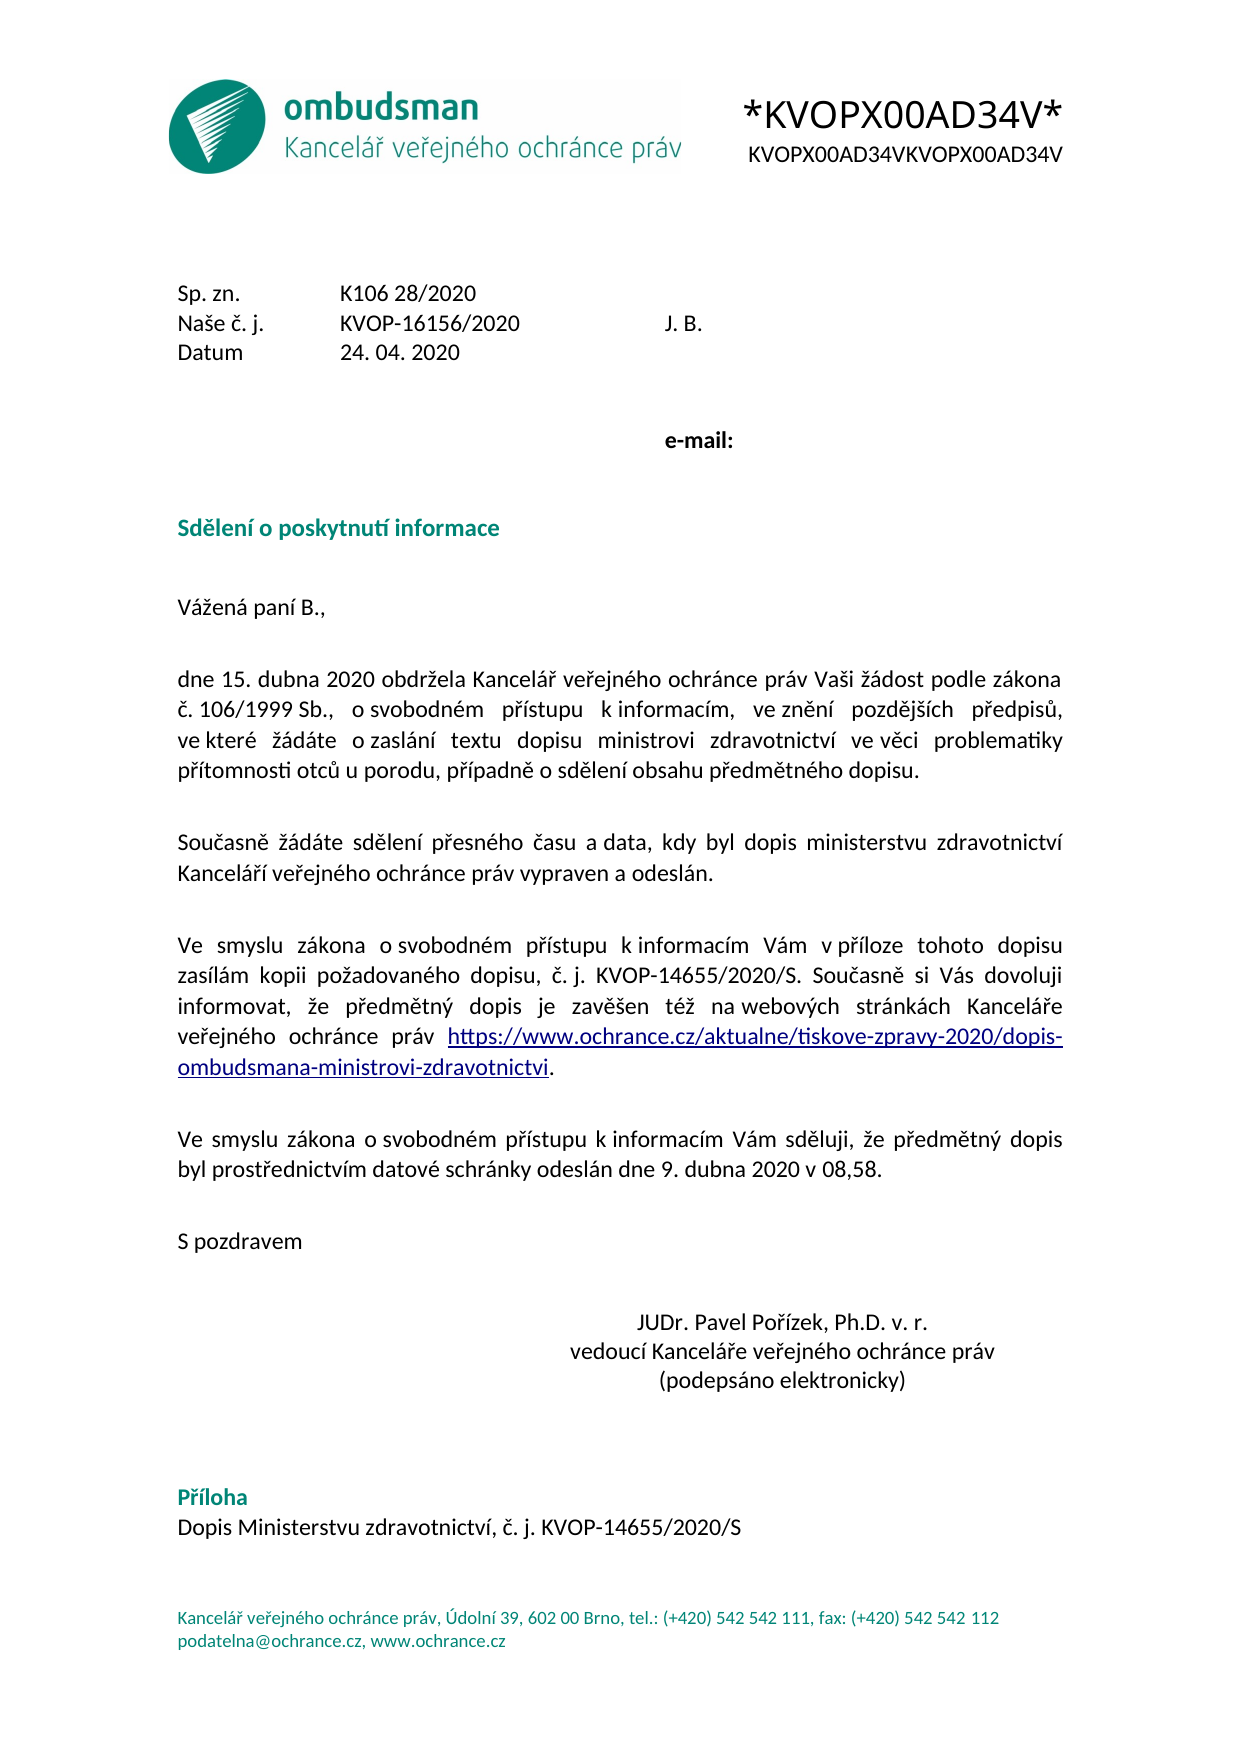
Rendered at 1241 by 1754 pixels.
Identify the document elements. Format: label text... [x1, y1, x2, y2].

text S pozdravem [177, 1226, 1063, 1255]
text vedoucí Kanceláře veřejného ochránce práv [502, 1336, 1063, 1365]
table_header J. B. e-mail: [665, 220, 1085, 513]
text Současně žádáte sdělení přesného času a data, kdy byl dopis ministerstvu zdravotnictví Kanceláří veřejného ochránce práv vypraven a odeslán. [177, 827, 1063, 887]
text Příloha [177, 1482, 1063, 1512]
text Ve smyslu zákona o svobodném přístupu k informacím Vám v příloze tohoto dopisu zasílám kopii požadovaného dopisu, č. j. KVOP-14655/2020/S. Současně si Vás dovoluji informovat, že předmětný dopis je zavěšen též na webových stránkách Kanceláře veřejného ochránce práv https://www.ochrance.cz/aktualne/tiskove-zpravy-2020/dopis-ombudsmana-ministrovi-zdravotnictvi. [177, 930, 1063, 1081]
table_header K106 28/2020 KVOP-16156/2020 24. 04. 2020 [340, 220, 664, 513]
text Vážená paní B., [177, 592, 1063, 621]
text JUDr. Pavel Pořízek, Ph.D. v. r. [502, 1307, 1063, 1336]
text (podepsáno elektronicky) [502, 1365, 1063, 1394]
text Ve smyslu zákona o svobodném přístupu k informacím Vám sděluji, že předmětný dopis byl prostřednictvím datové schránky odeslán dne 9. dubna 2020 v 08,58. [177, 1124, 1063, 1183]
text dne 15. dubna 2020 obdržela Kancelář veřejného ochránce práv Vaši žádost podle zákona č. 106/1999 Sb., o svobodném přístupu k informacím, ve znění pozdějších předpisů, ve které žádáte o zaslání textu dopisu ministrovi zdravotnictví ve věci problematiky přítomnosti otců u porodu, případně o sdělení obsahu předmětného dopisu. [177, 664, 1063, 784]
text Dopis Ministerstvu zdravotnictví, č. j. KVOP-14655/2020/S [177, 1512, 1063, 1541]
table_header Sp. zn. Naše č. j. Datum [177, 220, 340, 513]
subtitle Sdělení o poskytnutí informace [177, 513, 1063, 543]
